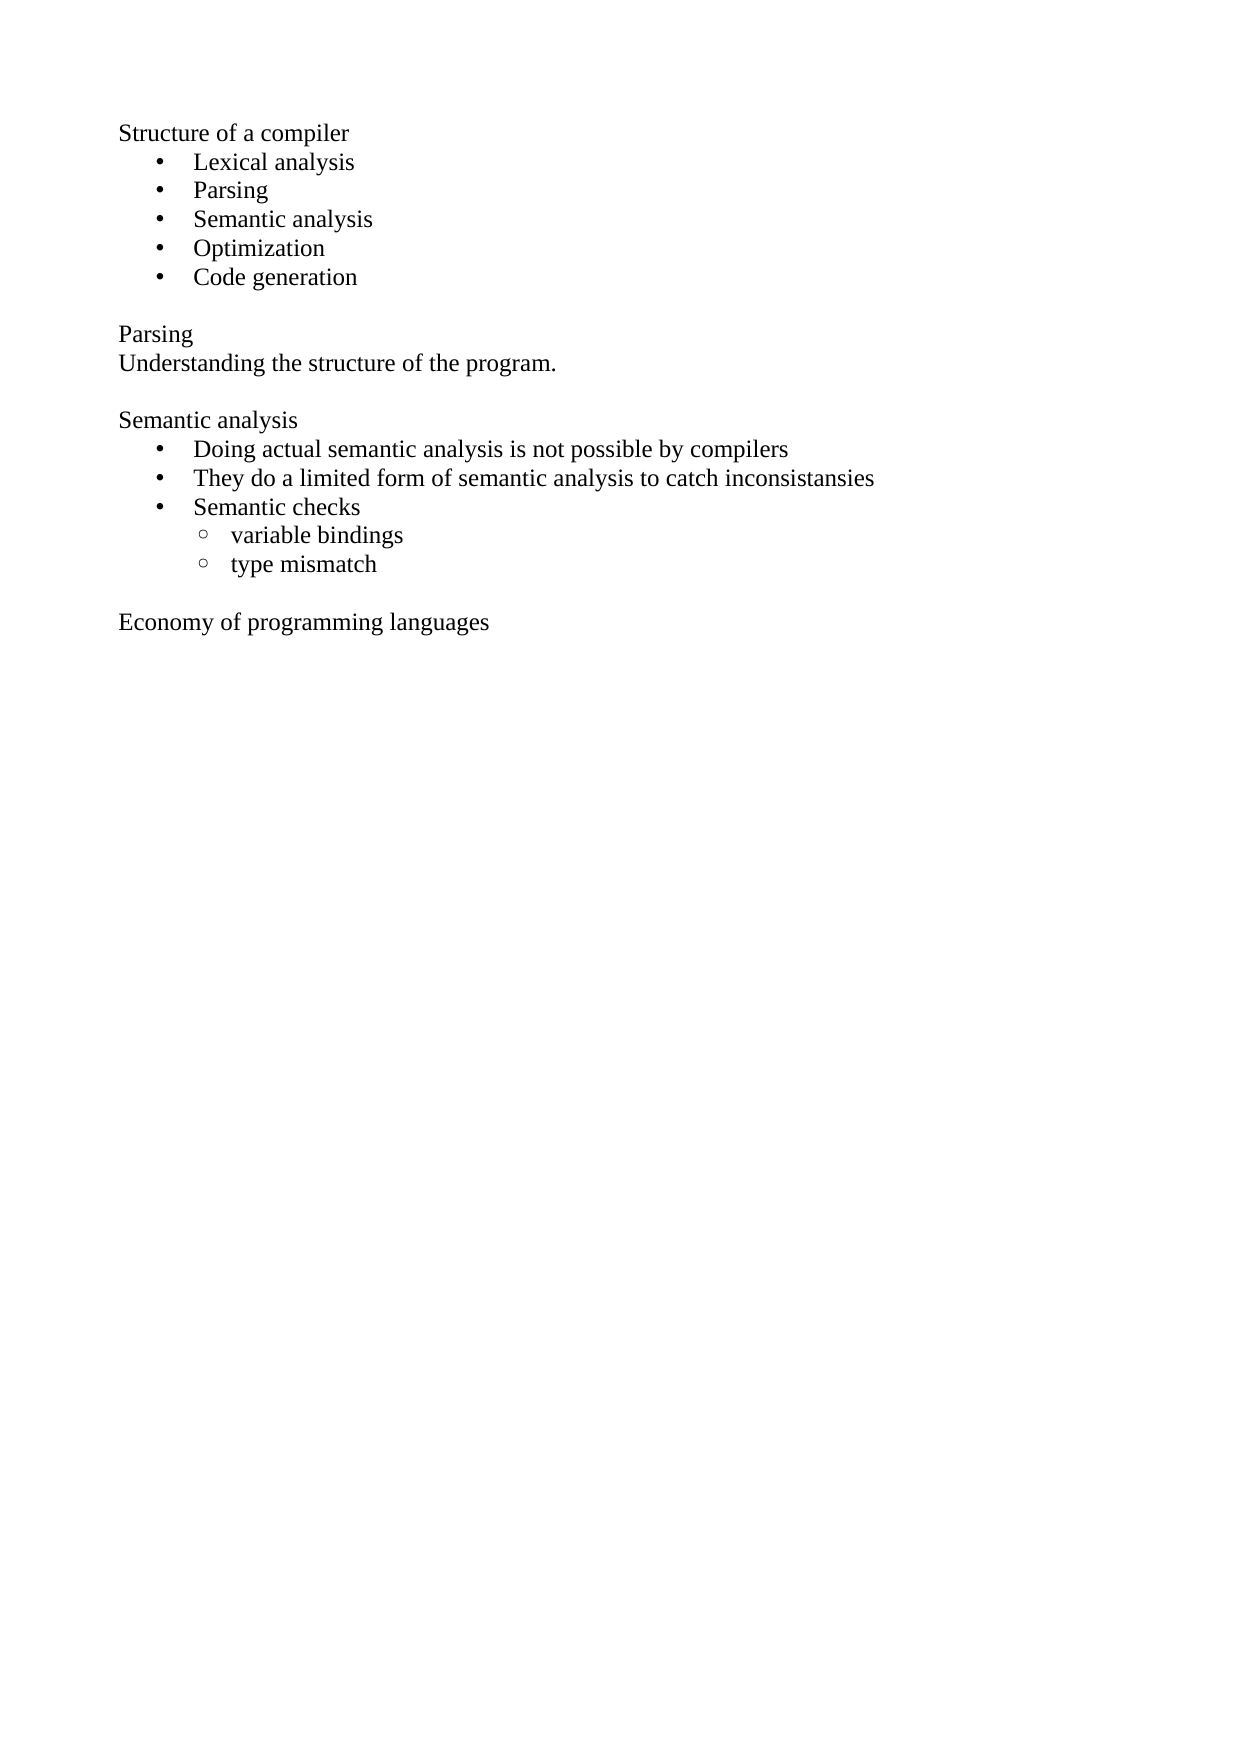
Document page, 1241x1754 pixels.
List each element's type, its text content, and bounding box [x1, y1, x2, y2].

list type mismatch [193, 549, 1122, 578]
list Code generation [156, 262, 1122, 291]
list variable bindings [193, 521, 1122, 549]
list Semantic checks [156, 492, 1122, 521]
text Structure of a compiler [118, 118, 1122, 147]
list Parsing [156, 176, 1122, 204]
text Semantic analysis [118, 406, 1122, 434]
text Understanding the structure of the program. [118, 348, 1122, 377]
text Parsing [118, 319, 1122, 348]
list Semantic analysis [156, 204, 1122, 233]
text Economy of programming languages [118, 607, 1122, 636]
list They do a limited form of semantic analysis to catch inconsistansies [156, 463, 1122, 492]
list Lexical analysis [156, 147, 1122, 176]
list Optimization [156, 233, 1122, 262]
list Doing actual semantic analysis is not possible by compilers [156, 434, 1122, 463]
